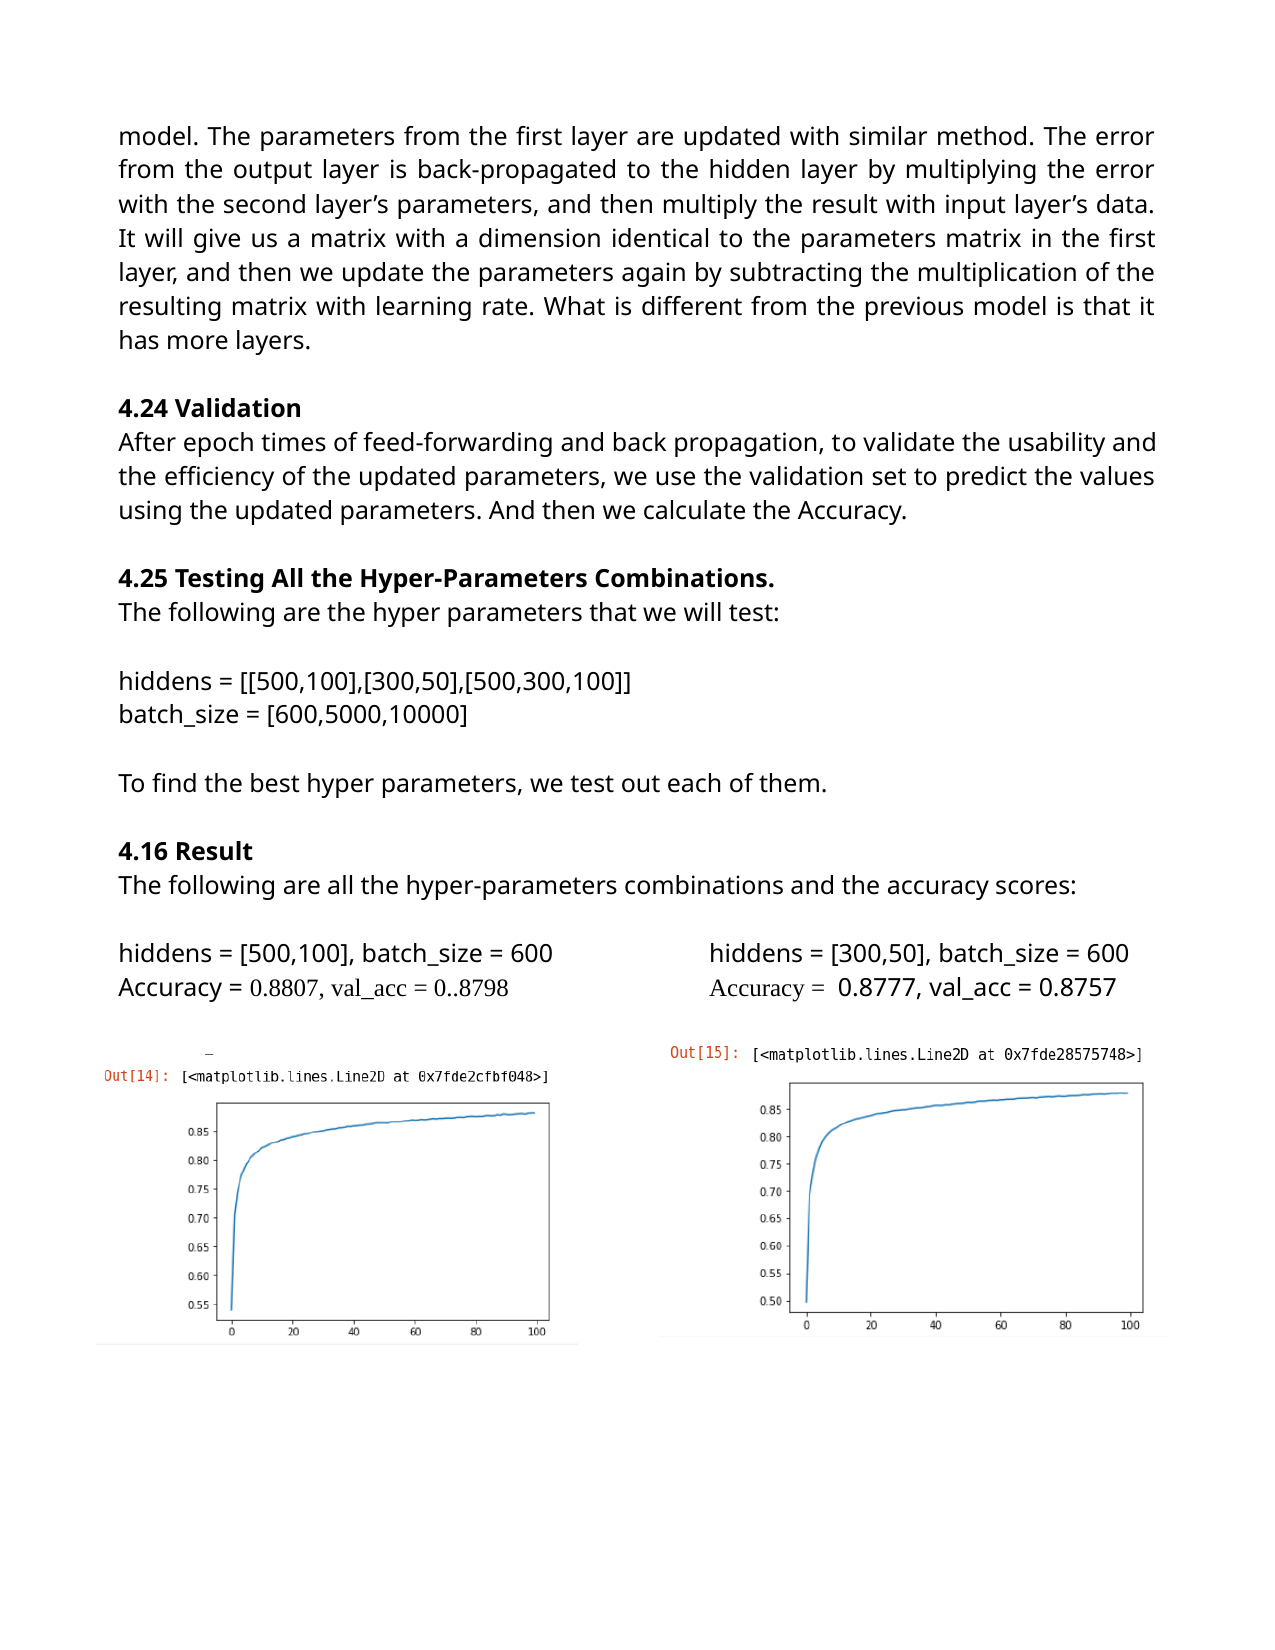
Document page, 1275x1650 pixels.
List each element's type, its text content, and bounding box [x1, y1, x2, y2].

text 4.25 Testing All the Hyper-Parameters Combinations. [118, 561, 1157, 595]
text hiddens = [500,100], batch_size = 600 hiddens = [300,50], batch_size = 600 [118, 936, 1157, 970]
text Accuracy = 0.8807, val_acc = 0..8798 Accuracy = 0.8777, val_acc = 0.8757 [118, 970, 1157, 1004]
text The following are all the hyper-parameters combinations and the accuracy scores: [118, 867, 1157, 902]
text The following are the hyper parameters that we will test: [118, 595, 1157, 629]
text 4.16 Result [118, 833, 1157, 867]
text batch_size = [600,5000,10000] [118, 697, 1157, 731]
picture [96, 1051, 579, 1345]
text After epoch times of feed-forwarding and back propagation, to validate the usability and the efficiency of the updated parameters, we use the validation set to predict the values using the updated parameters. And then we calculate the Accuracy. [118, 425, 1157, 527]
text model. The parameters from the first layer are updated with similar method. The error from the output layer is back-propagated to the hidden layer by multiplying the error with the second layer’s parameters, and then multiply the result with input layer’s data. It will give us a matrix with a dimension identical to the parameters matrix in the first layer, and then we update the parameters again by subtracting the multiplication of the resulting matrix with learning rate. What is different from the previous model is that it has more layers. [118, 118, 1157, 357]
text hiddens = [[500,100],[300,50],[500,300,100]] [118, 663, 1157, 697]
text 4.24 Validation [118, 391, 1157, 425]
picture [660, 1032, 1171, 1337]
text To find the best hyper parameters, we test out each of them. [118, 765, 1157, 799]
